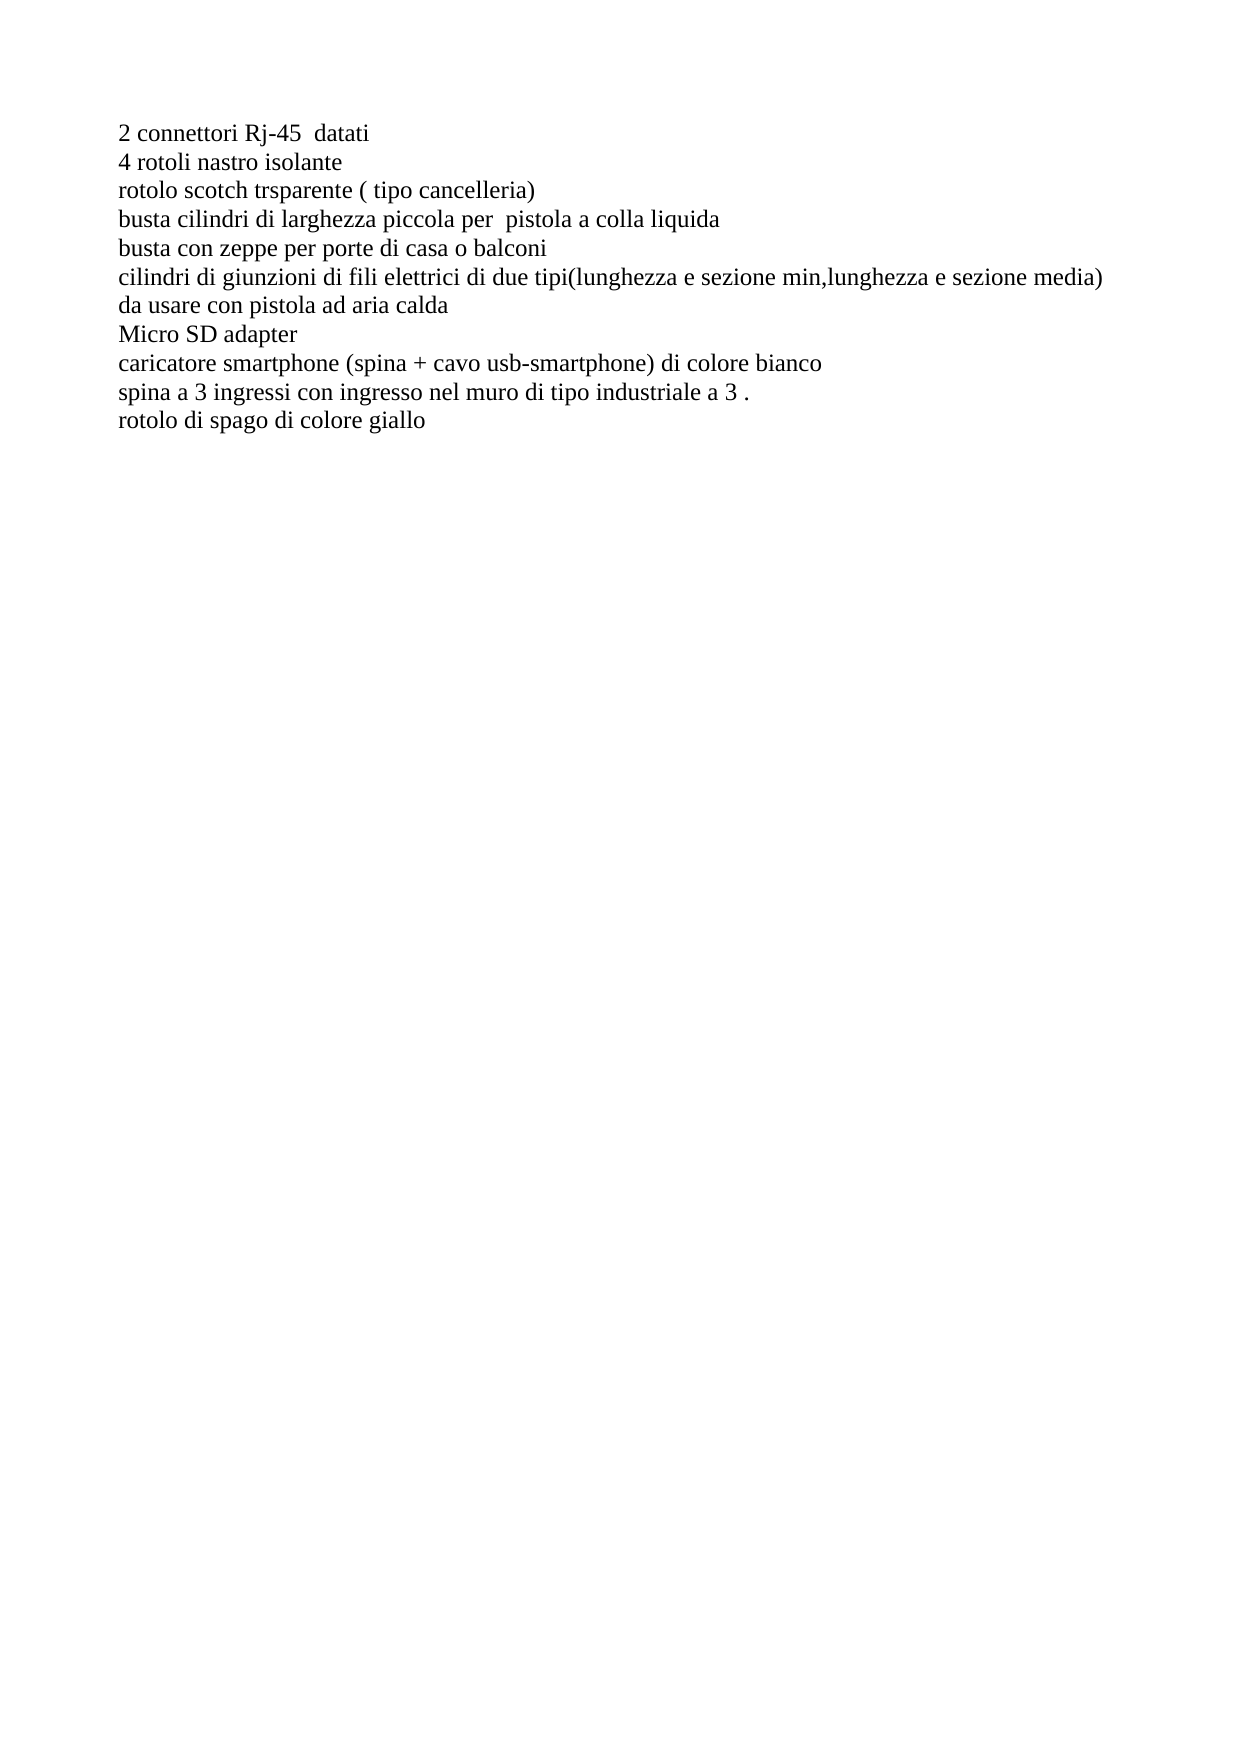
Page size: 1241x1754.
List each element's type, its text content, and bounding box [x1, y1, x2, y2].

text busta cilindri di larghezza piccola per pistola a colla liquida [118, 204, 1122, 233]
text rotolo di spago di colore giallo [118, 406, 1122, 434]
text 4 rotoli nastro isolante [118, 147, 1122, 176]
text caricatore smartphone (spina + cavo usb-smartphone) di colore bianco [118, 348, 1122, 377]
text busta con zeppe per porte di casa o balconi [118, 233, 1122, 262]
text Micro SD adapter [118, 319, 1122, 348]
text rotolo scotch trsparente ( tipo cancelleria) [118, 176, 1122, 204]
text da usare con pistola ad aria calda [118, 291, 1122, 319]
text cilindri di giunzioni di fili elettrici di due tipi(lunghezza e sezione min,lunghezza e sezione media) [118, 262, 1122, 291]
text 2 connettori Rj-45 datati [118, 118, 1122, 147]
text spina a 3 ingressi con ingresso nel muro di tipo industriale a 3 . [118, 377, 1122, 406]
